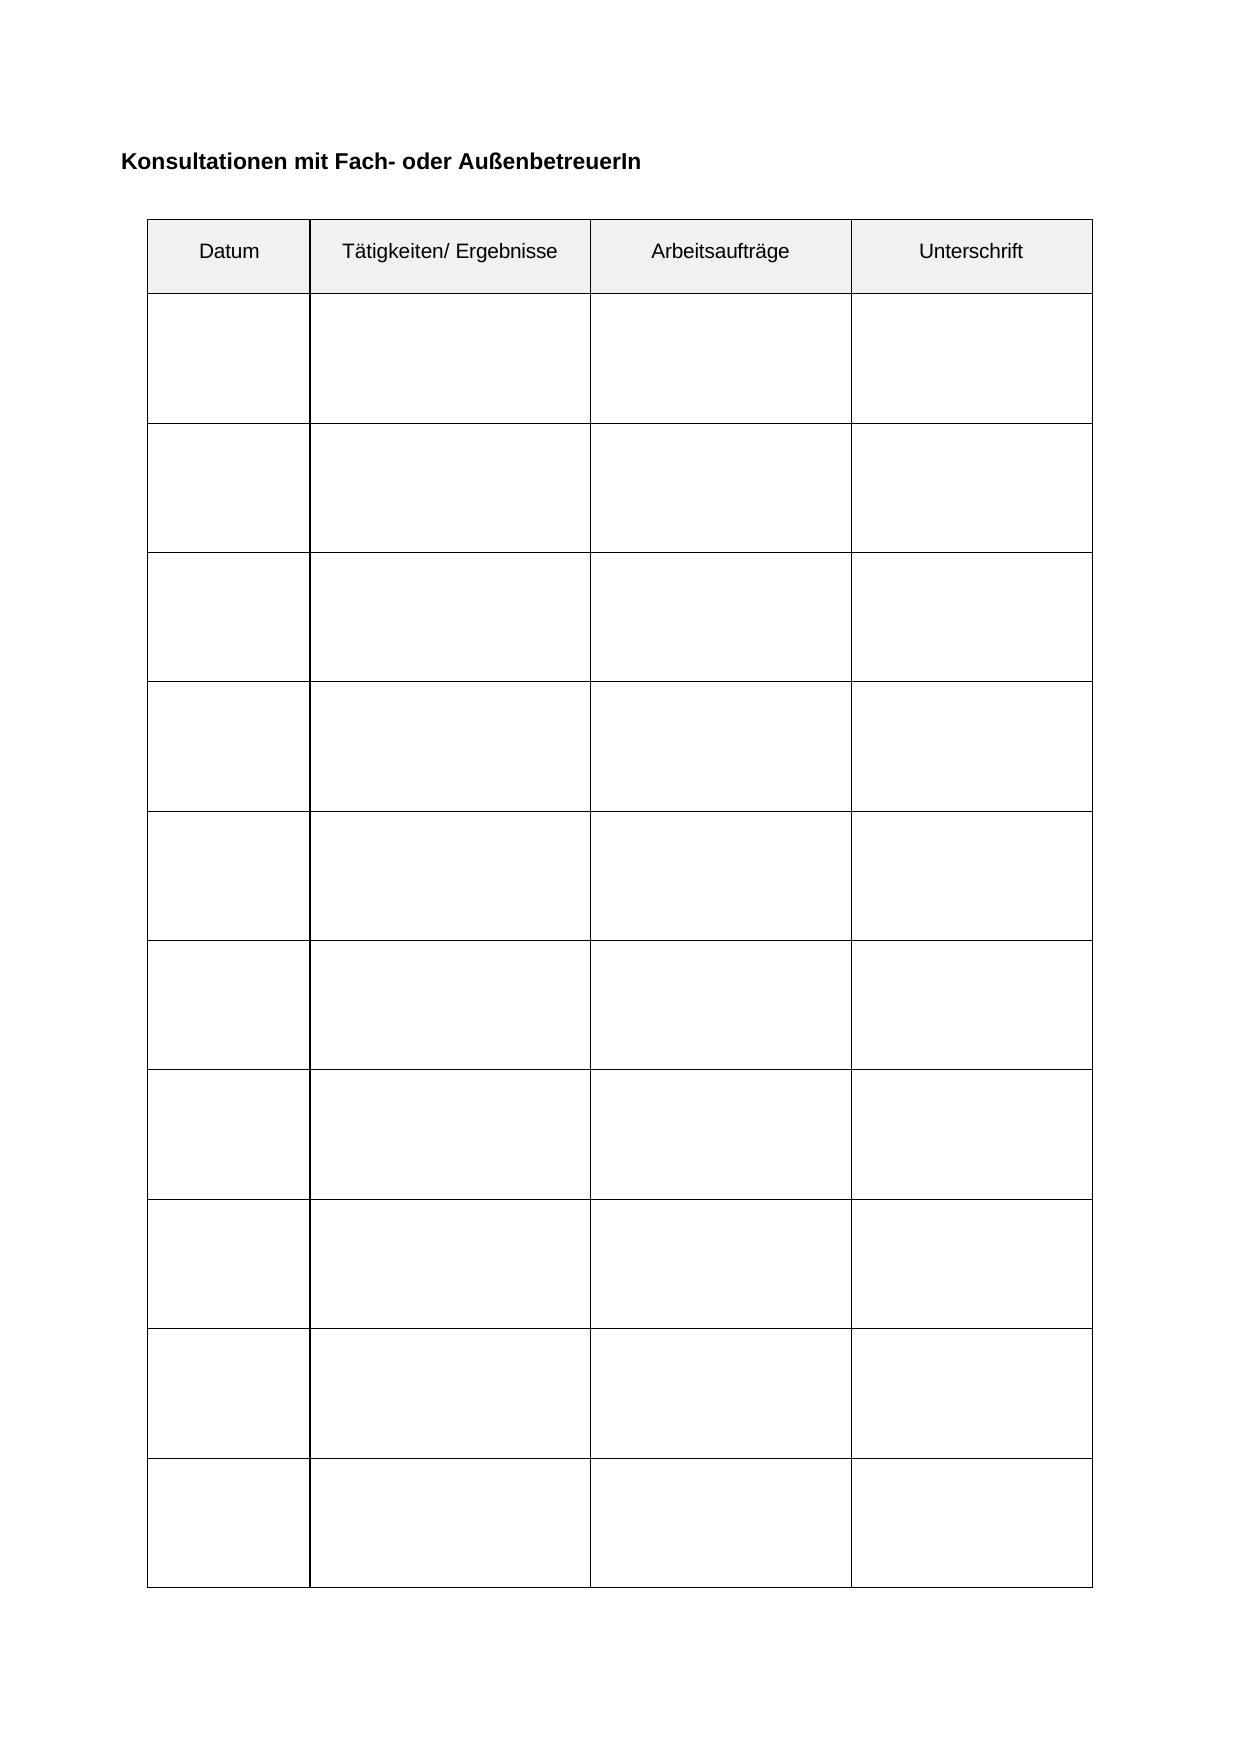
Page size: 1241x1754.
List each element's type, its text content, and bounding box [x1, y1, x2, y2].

table_cell [311, 553, 590, 681]
table_cell [591, 1459, 851, 1587]
table_cell [852, 941, 1092, 1069]
table_cell [148, 1459, 309, 1587]
table_cell [591, 1070, 851, 1199]
table_cell [591, 812, 851, 940]
table_cell [311, 1070, 590, 1199]
table_cell [591, 424, 851, 552]
table_cell [852, 1070, 1092, 1199]
table_cell [311, 1459, 590, 1587]
table_cell [591, 1329, 851, 1457]
table_header Arbeitsaufträge [591, 220, 851, 293]
table_header Unterschrift [852, 220, 1092, 293]
table_cell [852, 812, 1092, 940]
table_cell [852, 294, 1092, 423]
table_cell [148, 682, 309, 811]
table_cell [311, 294, 590, 423]
table_cell [852, 682, 1092, 811]
table_cell [311, 941, 590, 1069]
table_cell [148, 1329, 309, 1457]
table_cell [148, 1200, 309, 1328]
table_cell [852, 1459, 1092, 1587]
table_cell [852, 424, 1092, 552]
table_cell [591, 294, 851, 423]
table_cell [591, 941, 851, 1069]
table_cell [591, 682, 851, 811]
table_cell [311, 1200, 590, 1328]
table_cell [591, 553, 851, 681]
table_cell [852, 1200, 1092, 1328]
table_cell [311, 1329, 590, 1457]
table_cell [311, 812, 590, 940]
table_cell [148, 812, 309, 940]
table_cell [311, 682, 590, 811]
table_cell [148, 1070, 309, 1199]
table_cell [852, 553, 1092, 681]
table_header Tätigkeiten/ Ergebnisse [311, 220, 590, 293]
table_header Datum [148, 220, 309, 293]
table_cell [148, 553, 309, 681]
table_cell [591, 1200, 851, 1328]
table_cell [148, 424, 309, 552]
table_cell [148, 294, 309, 423]
table_cell [311, 424, 590, 552]
table_cell [148, 941, 309, 1069]
table_cell [852, 1329, 1092, 1457]
